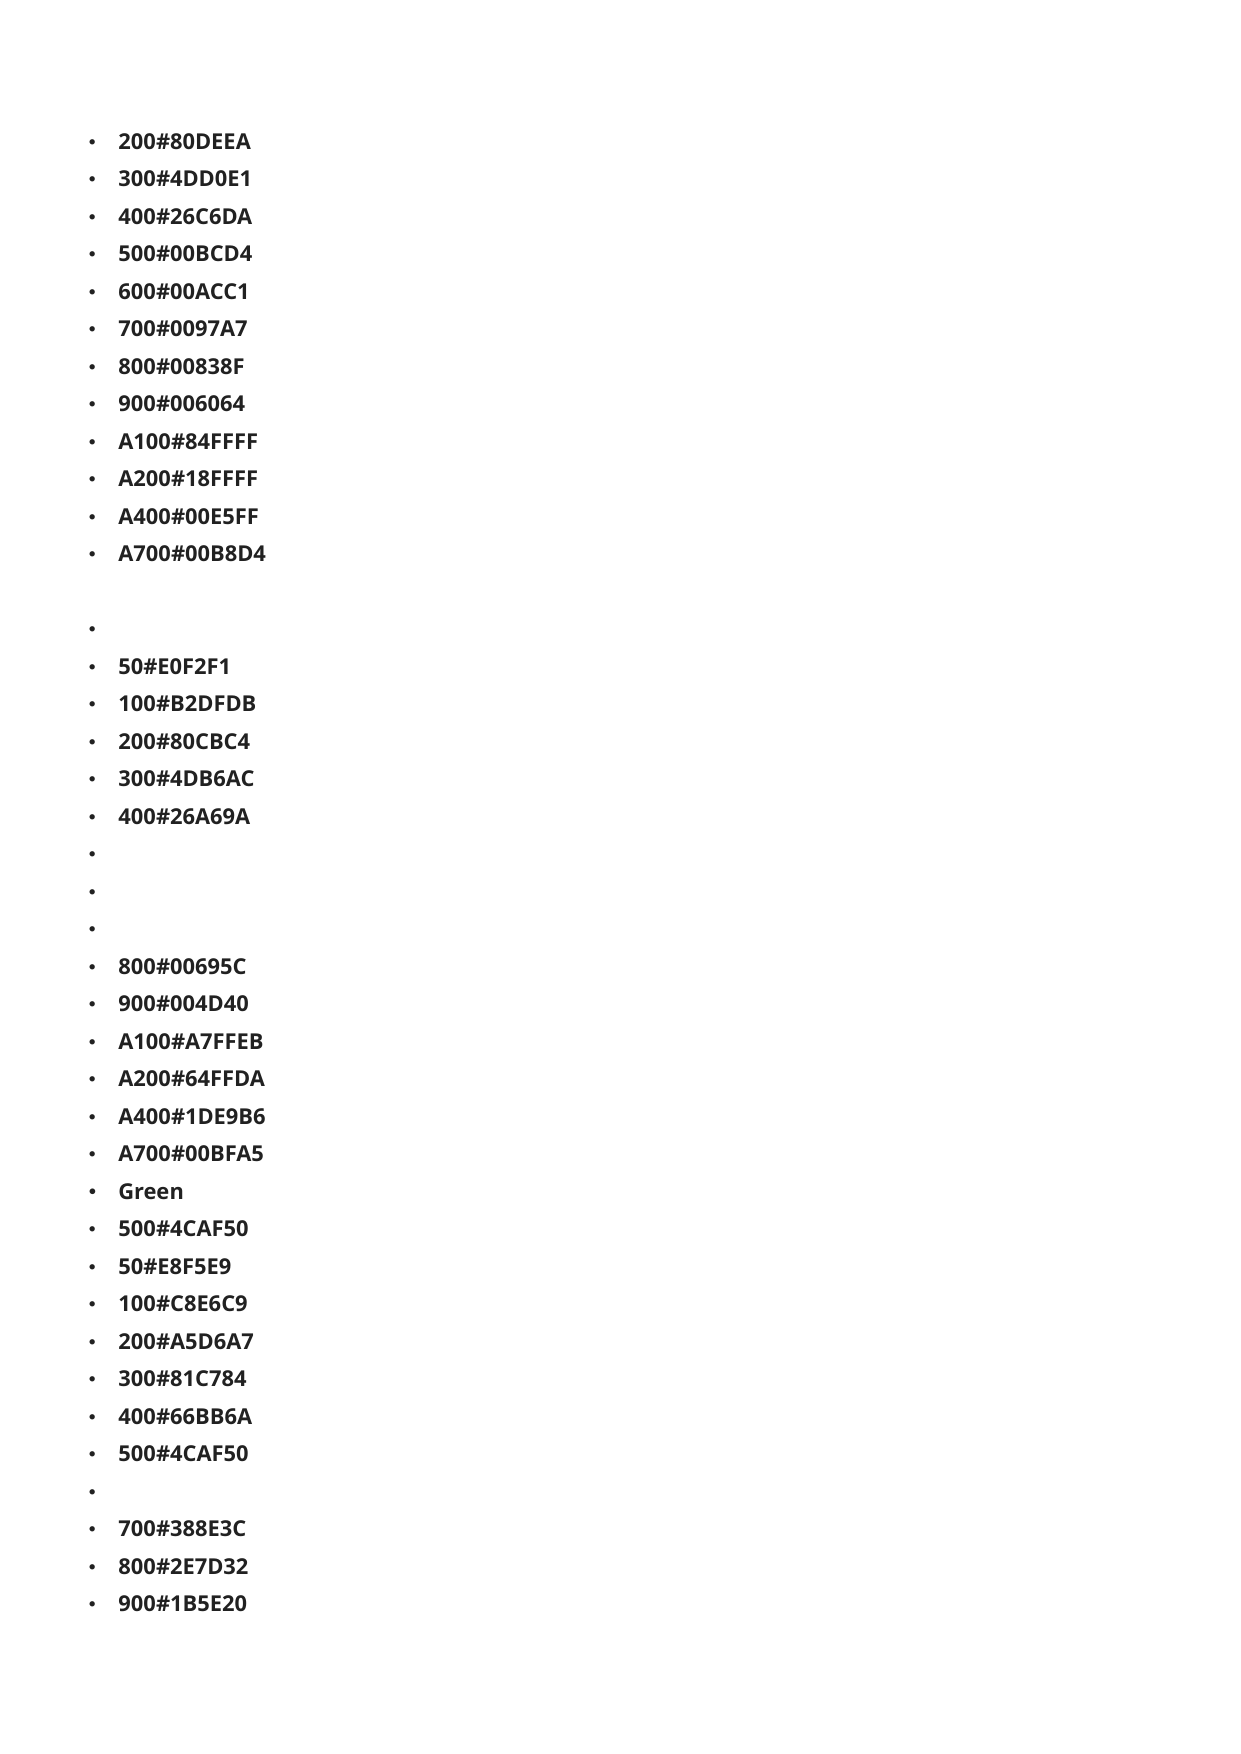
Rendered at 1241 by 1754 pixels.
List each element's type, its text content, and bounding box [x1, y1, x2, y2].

list 600#00ACC1 [118, 268, 1122, 306]
list 900#004D40 [118, 981, 1122, 1018]
list 500#009688 [118, 606, 1122, 643]
list 900#006064 [118, 381, 1122, 418]
list 100#C8E6C9 [118, 1281, 1122, 1318]
list 300#4DB6AC [118, 756, 1122, 793]
list 700#00796B [118, 906, 1122, 943]
list A700#00B8D4 [118, 531, 1122, 568]
list A100#A7FFEB [118, 1018, 1122, 1056]
list Teal [118, 568, 1122, 606]
list 400#26A69A [118, 793, 1122, 831]
list 800#00838F [118, 343, 1122, 381]
list A400#00E5FF [118, 493, 1122, 531]
list 900#1B5E20 [118, 1581, 1122, 1618]
list A700#00BFA5 [118, 1131, 1122, 1168]
list 500#4CAF50 [118, 1431, 1122, 1468]
list 500#009688 [118, 831, 1122, 868]
list 800#00695C [118, 943, 1122, 981]
list 200#80DEEA [118, 118, 1122, 156]
list 400#66BB6A [118, 1393, 1122, 1431]
list 200#80CBC4 [118, 718, 1122, 756]
list A400#1DE9B6 [118, 1093, 1122, 1131]
list Green [118, 1168, 1122, 1206]
list A200#64FFDA [118, 1056, 1122, 1093]
list A200#18FFFF [118, 456, 1122, 493]
list 500#4CAF50 [118, 1206, 1122, 1243]
list 300#4DD0E1 [118, 156, 1122, 193]
list 400#26C6DA [118, 193, 1122, 231]
list 300#81C784 [118, 1356, 1122, 1393]
list 500#00BCD4 [118, 231, 1122, 268]
list 600#00897B [118, 868, 1122, 906]
list 700#388E3C [118, 1506, 1122, 1543]
list 200#A5D6A7 [118, 1318, 1122, 1356]
list 800#2E7D32 [118, 1543, 1122, 1581]
list 50#E0F2F1 [118, 643, 1122, 681]
list 600#43A047 [118, 1468, 1122, 1506]
list 50#E8F5E9 [118, 1243, 1122, 1281]
list A100#84FFFF [118, 418, 1122, 456]
list 100#B2DFDB [118, 681, 1122, 718]
list 700#0097A7 [118, 306, 1122, 343]
